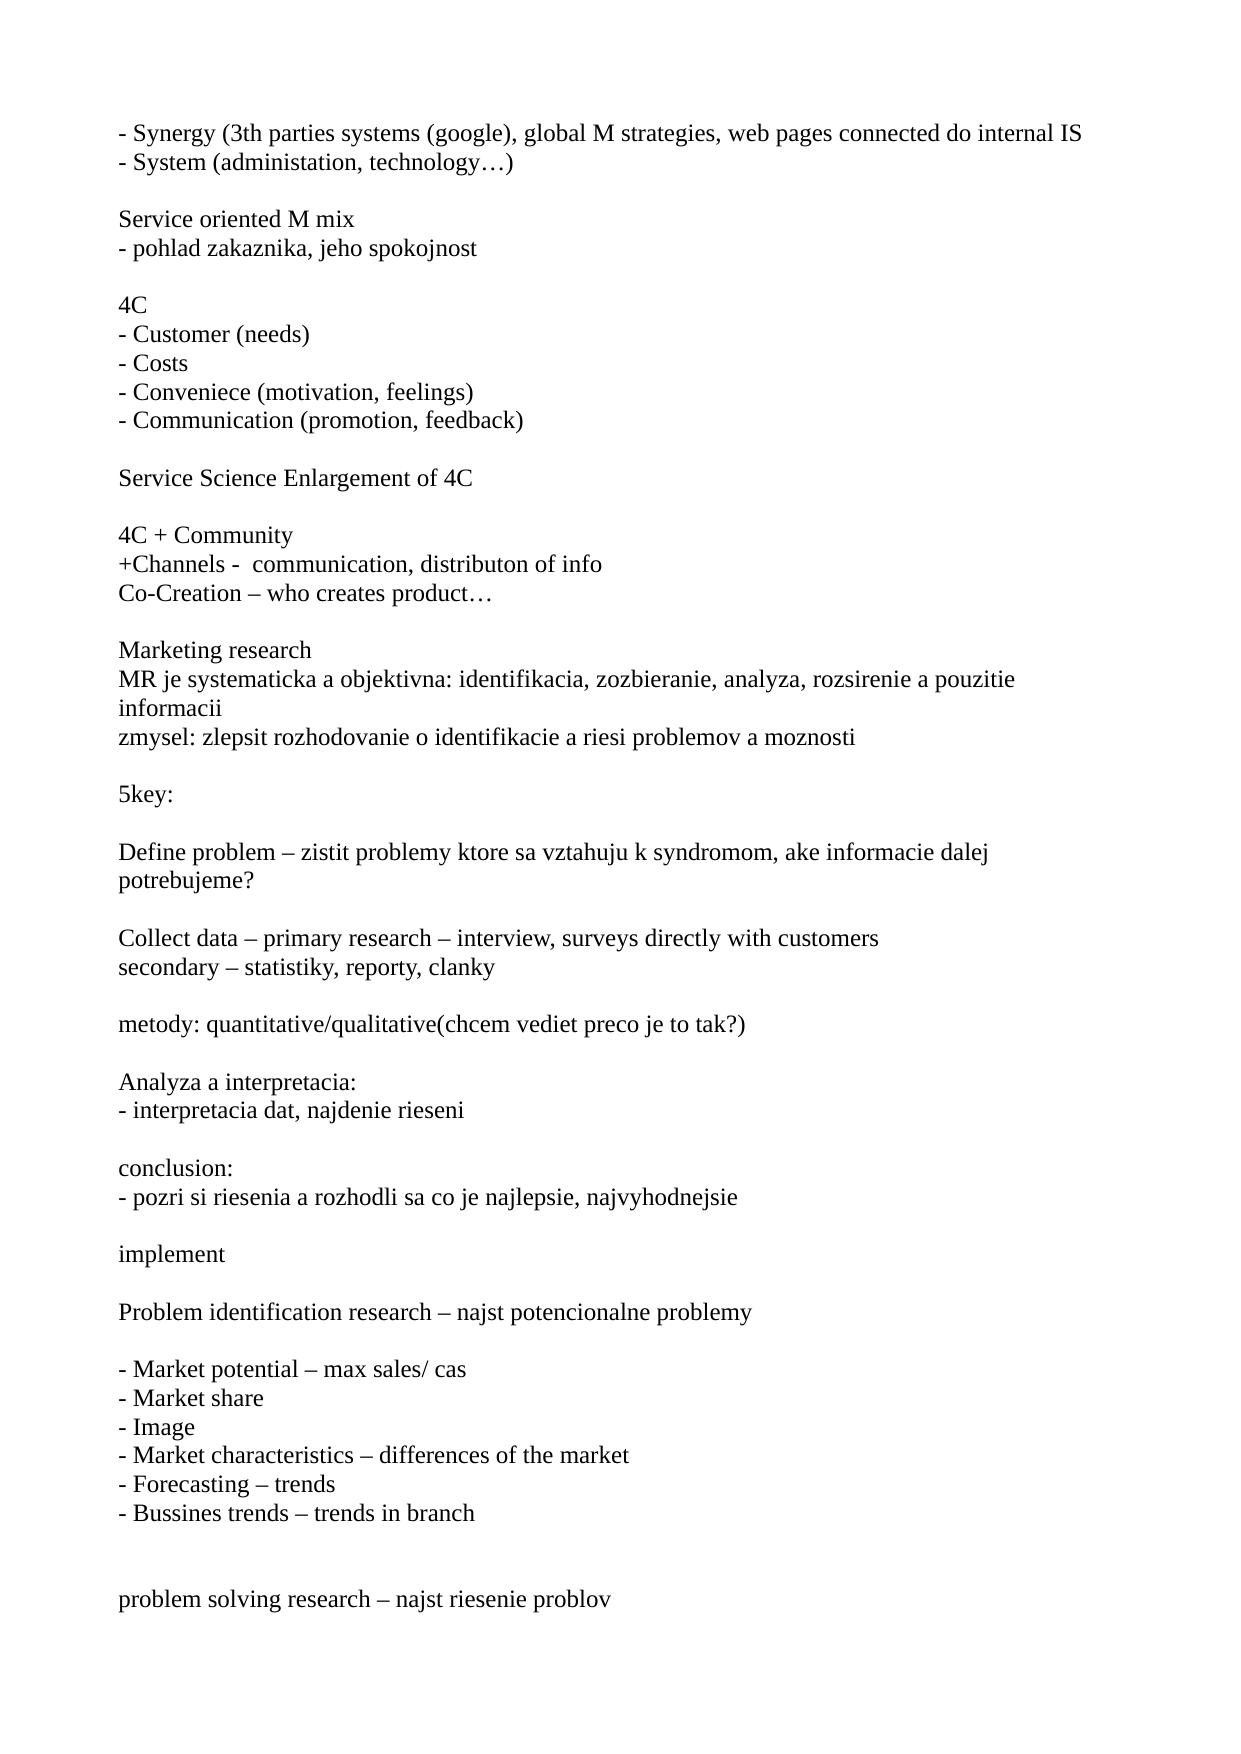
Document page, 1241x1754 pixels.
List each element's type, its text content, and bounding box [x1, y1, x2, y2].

text - Synergy (3th parties systems (google), global M strategies, web pages connected do internal IS [118, 118, 1122, 147]
text 4C + Community [118, 521, 1122, 549]
text +Channels - communication, distributon of info [118, 549, 1122, 578]
text - Bussines trends – trends in branch [118, 1498, 1122, 1527]
text - pozri si riesenia a rozhodli sa co je najlepsie, najvyhodnejsie [118, 1182, 1122, 1211]
text 5key: [118, 779, 1122, 808]
text secondary – statistiky, reporty, clanky [118, 952, 1122, 981]
text - Market share [118, 1383, 1122, 1412]
text problem solving research – najst riesenie problov [118, 1584, 1122, 1613]
text Collect data – primary research – interview, surveys directly with customers [118, 923, 1122, 952]
text - Market characteristics – differences of the market [118, 1441, 1122, 1469]
text - System (administation, technology…) [118, 147, 1122, 176]
text - pohlad zakaznika, jeho spokojnost [118, 233, 1122, 262]
text zmysel: zlepsit rozhodovanie o identifikacie a riesi problemov a moznosti [118, 722, 1122, 751]
text Marketing research [118, 636, 1122, 664]
text conclusion: [118, 1153, 1122, 1182]
text 4C [118, 291, 1122, 319]
text implement [118, 1239, 1122, 1268]
text Co-Creation – who creates product… [118, 578, 1122, 607]
text - Image [118, 1412, 1122, 1441]
text - Conveniece (motivation, feelings) [118, 377, 1122, 406]
text metody: quantitative/qualitative(chcem vediet preco je to tak?) [118, 1009, 1122, 1038]
text Define problem – zistit problemy ktore sa vztahuju k syndromom, ake informacie dalej potrebujeme? [118, 837, 1122, 894]
text Service oriented M mix [118, 204, 1122, 233]
text - Costs [118, 348, 1122, 377]
text - Communication (promotion, feedback) [118, 406, 1122, 434]
text MR je systematicka a objektivna: identifikacia, zozbieranie, analyza, rozsirenie a pouzitie informacii [118, 664, 1122, 722]
text - Customer (needs) [118, 319, 1122, 348]
text Analyza a interpretacia: [118, 1067, 1122, 1096]
text Problem identification research – najst potencionalne problemy [118, 1297, 1122, 1326]
text - Forecasting – trends [118, 1469, 1122, 1498]
text - Market potential – max sales/ cas [118, 1354, 1122, 1383]
text Service Science Enlargement of 4C [118, 463, 1122, 492]
text - interpretacia dat, najdenie rieseni [118, 1096, 1122, 1124]
